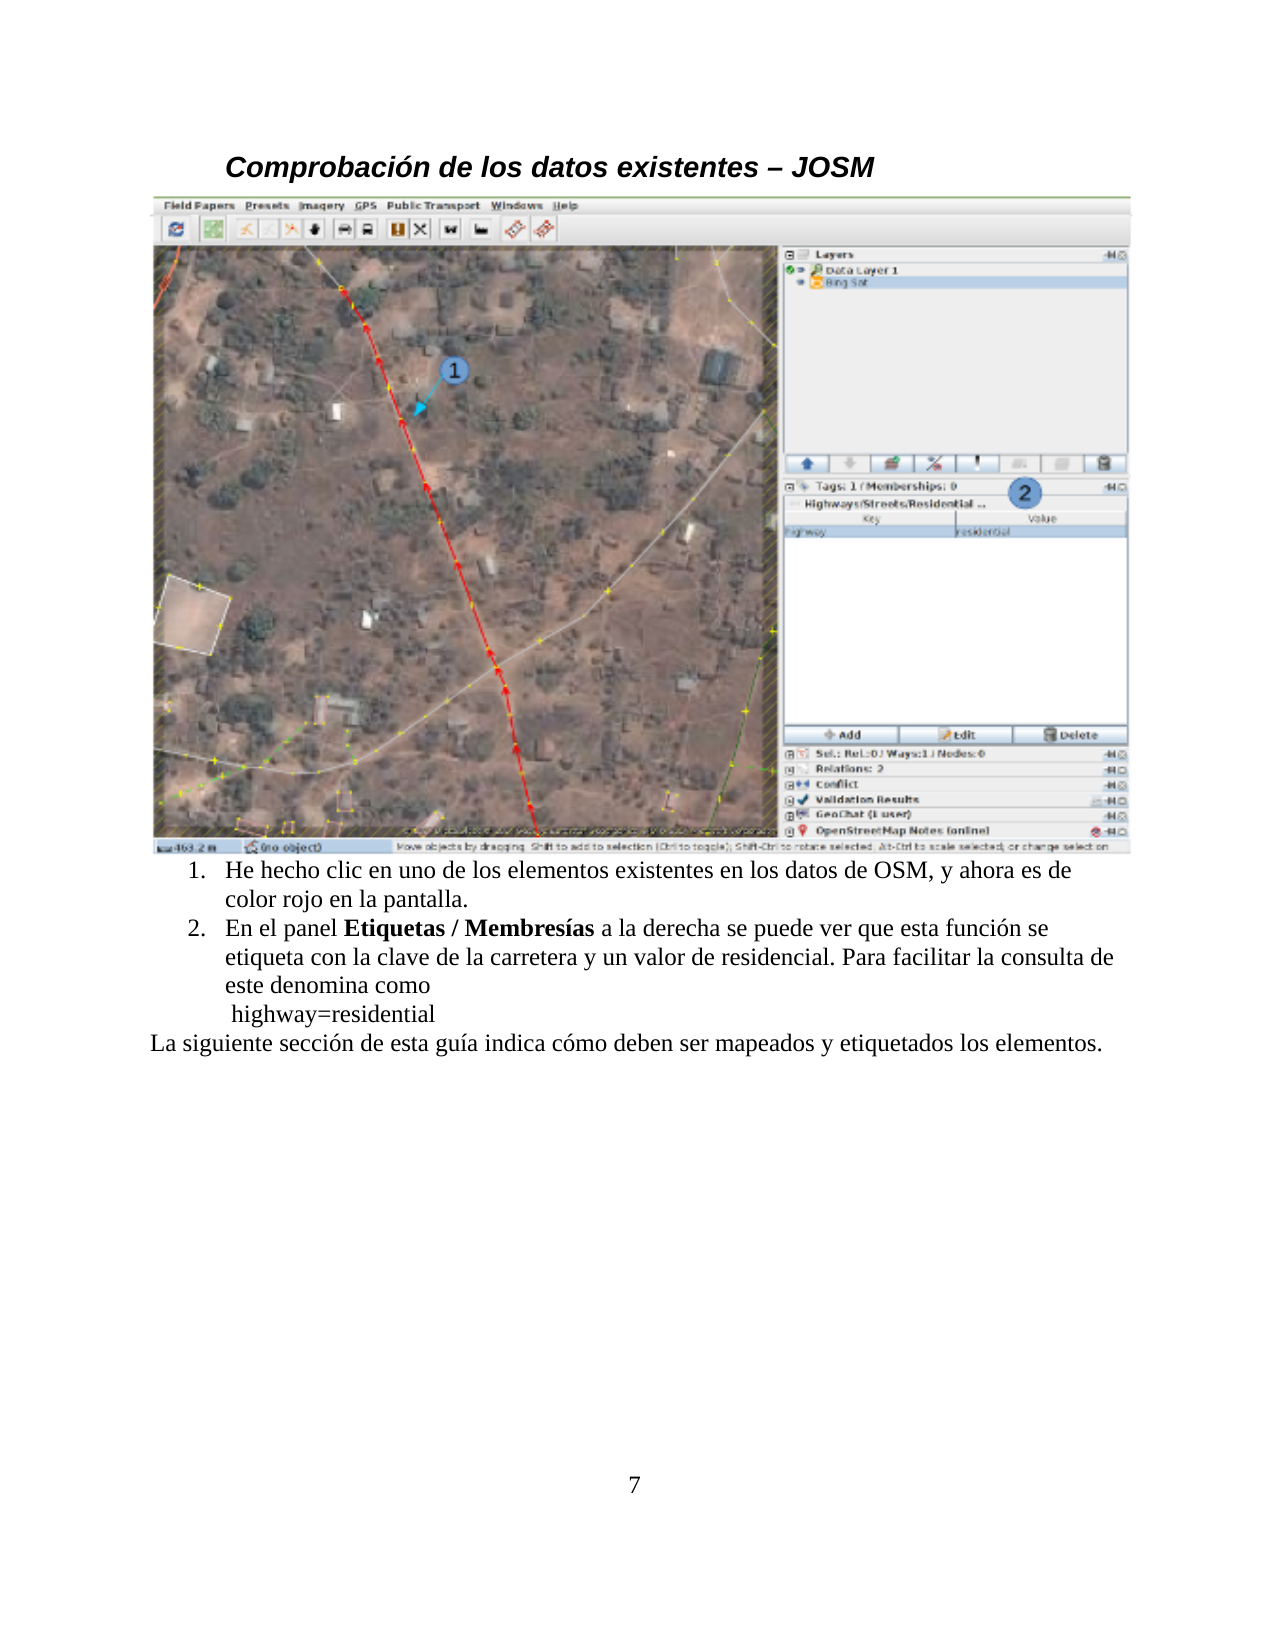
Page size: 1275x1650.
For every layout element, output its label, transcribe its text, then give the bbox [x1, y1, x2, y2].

list En el panel Etiquetas / Membresías a la derecha se puede ver que esta función se etiqueta con la clave de la carretera y un valor de residencial. Para facilitar la consulta de este denomina como highway=residential [187, 913, 1125, 1028]
text La siguiente sección de esta guía indica cómo deben ser mapeados y etiquetados los elementos. [150, 1028, 1125, 1057]
list He hecho clic en uno de los elementos existentes en los datos de OSM, y ahora es de color rojo en la pantalla. [187, 856, 1125, 913]
picture [150, 196, 1133, 856]
subtitle Comprobación de los datos existentes – JOSM [187, 150, 1125, 183]
